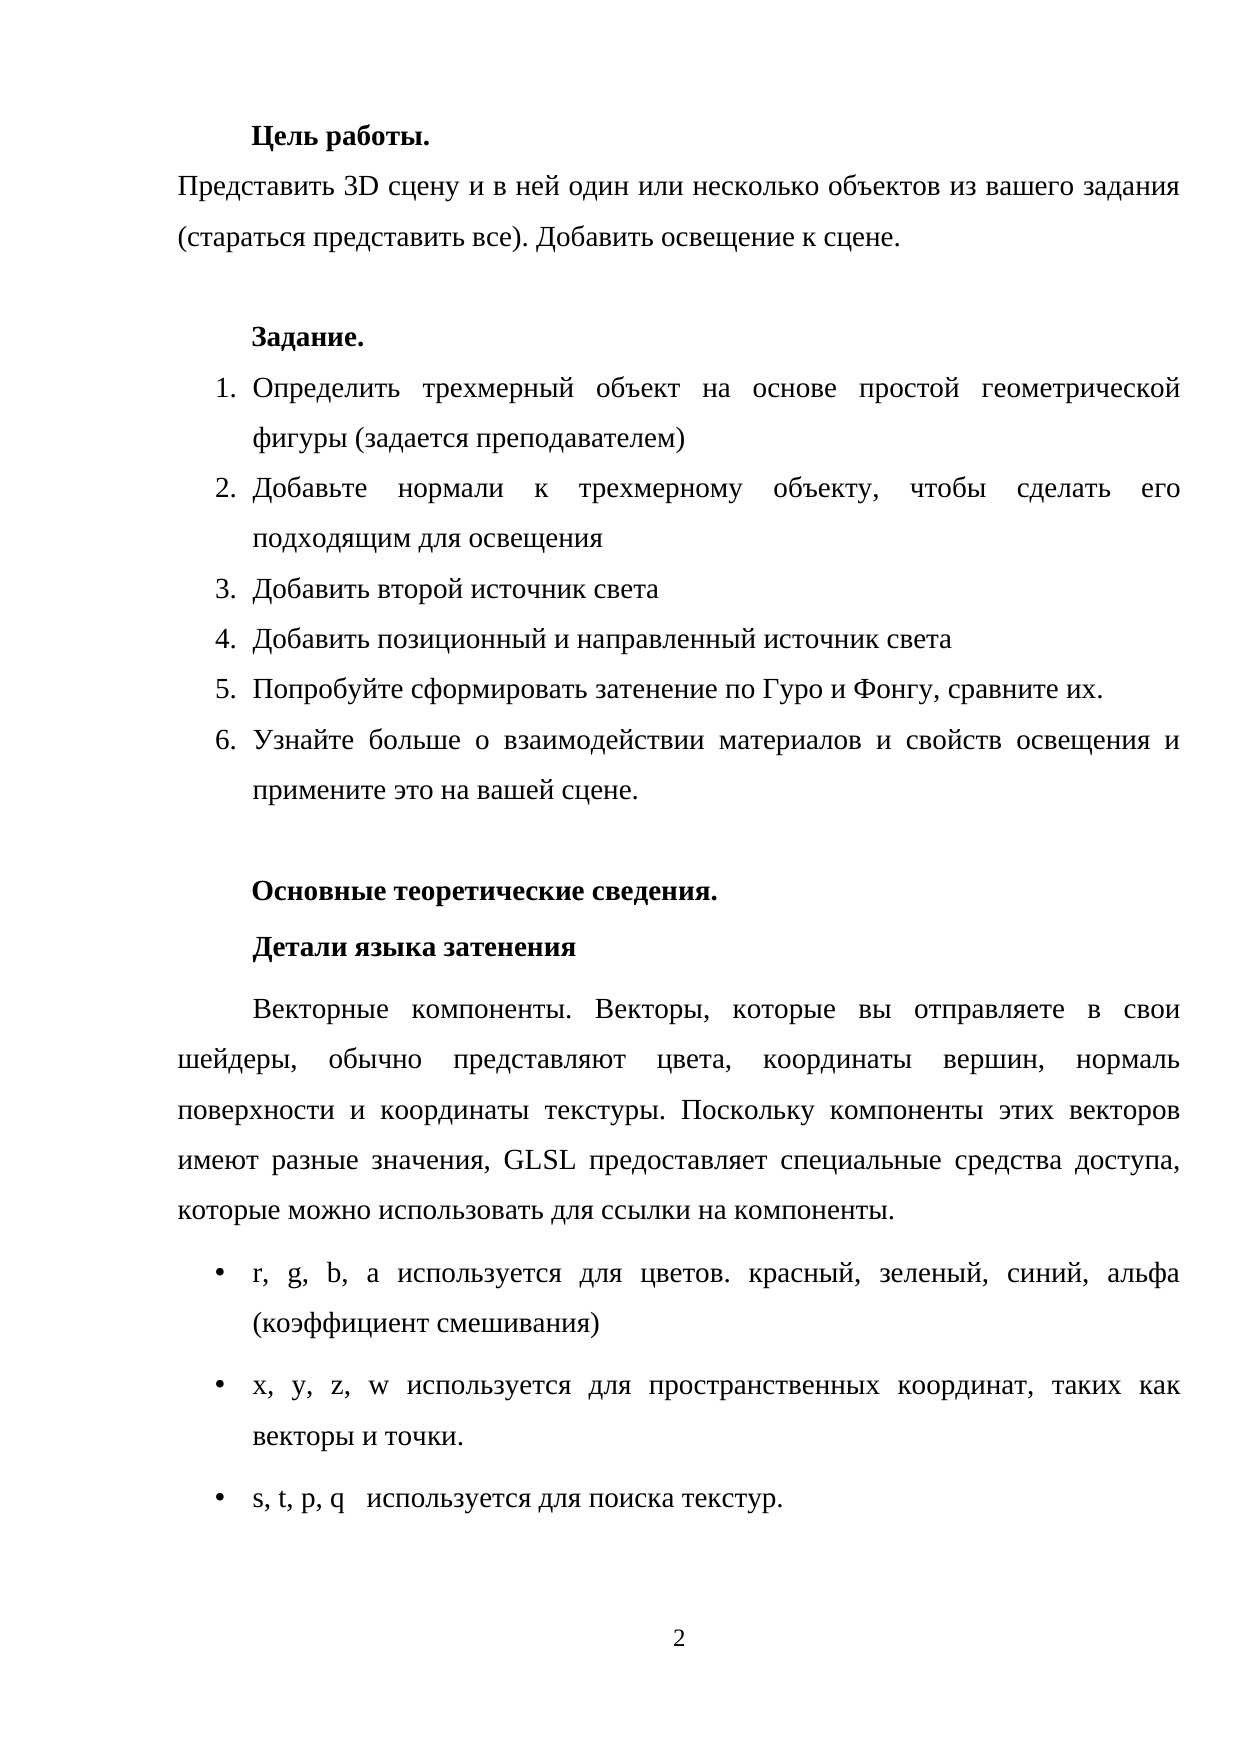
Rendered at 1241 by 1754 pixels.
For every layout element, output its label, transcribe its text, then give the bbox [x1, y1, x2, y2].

list Попробуйте сформировать затенение по Гуро и Фонгу, сравните их. [215, 672, 1181, 705]
list r, g, b, a используется для цветов. красный, зеленый, синий, альфа (коэффициент смешивания) [215, 1255, 1181, 1339]
text Цель работы. [177, 118, 1181, 152]
list x, y, z, w используется для пространственных координат, таких как векторы и точки. [215, 1367, 1181, 1451]
text Основные теоретические сведения. [177, 873, 1181, 906]
list Добавить второй источник света [215, 571, 1181, 604]
list s, t, p, q используется для поиска текстур. [215, 1480, 1181, 1513]
list Узнайте больше о взаимодействии материалов и свойств освещения и примените это на вашей сцене. [215, 722, 1181, 806]
list Добавьте нормали к трехмерному объекту, чтобы сделать его подходящим для освещения [215, 470, 1181, 554]
list Определить трехмерный объект на основе простой геометрической фигуры (задается преподавателем) [215, 370, 1181, 453]
text Векторные компоненты. Векторы, которые вы отправляете в свои шейдеры, обычно представляют цвета, координаты вершин, нормаль поверхности и координаты текстуры. Поскольку компоненты этих векторов имеют разные значения, GLSL предоставляет специальные средства доступа, которые можно использовать для ссылки на компоненты. [177, 991, 1181, 1226]
text Задание. [177, 319, 1181, 353]
text Детали языка затенения [177, 929, 1181, 963]
text Представить 3D сцену и в ней один или несколько объектов из вашего задания (стараться представить все). Добавить освещение к сцене. [177, 168, 1181, 252]
list Добавить позиционный и направленный источник света [215, 621, 1181, 655]
